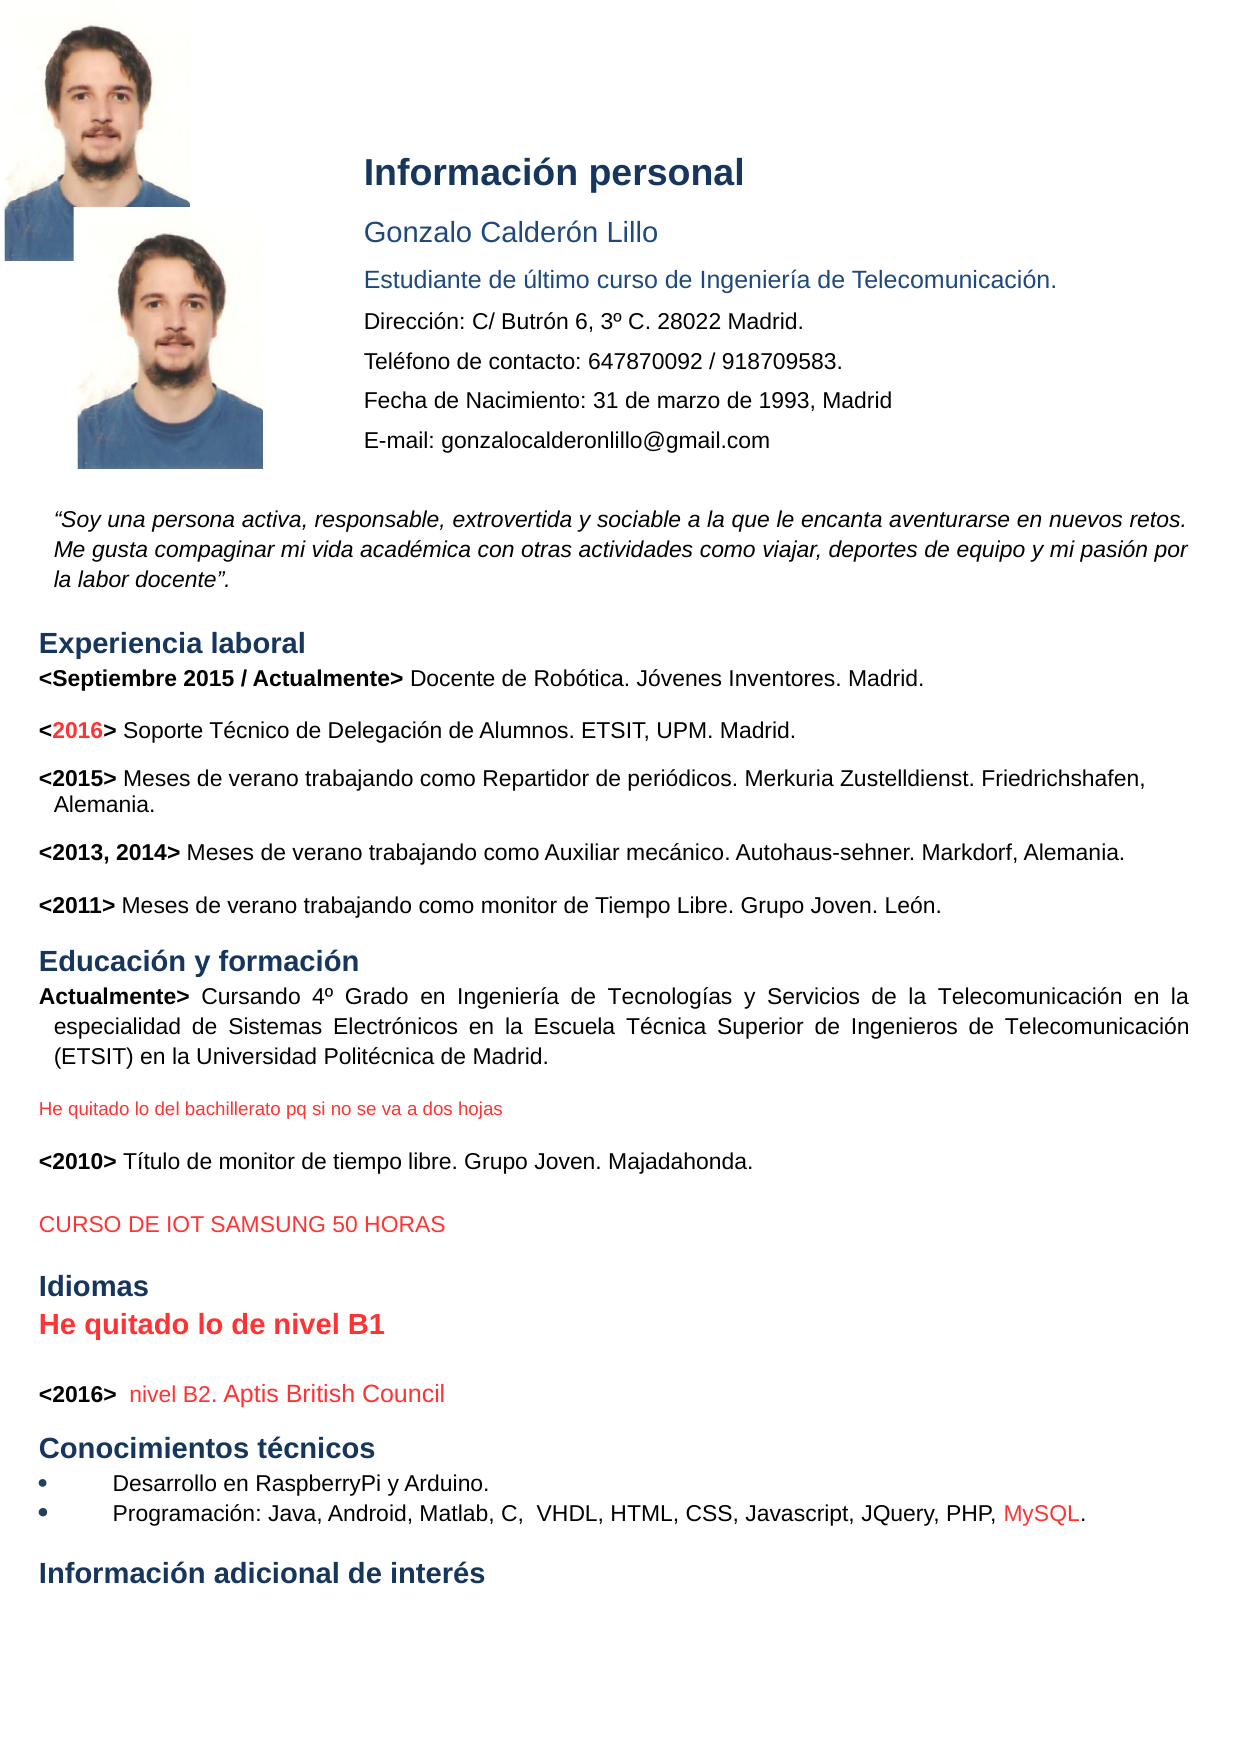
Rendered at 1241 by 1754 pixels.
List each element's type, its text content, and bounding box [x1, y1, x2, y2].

text CURSO DE IOT SAMSUNG 50 HORAS [39, 1211, 1190, 1237]
text Estudiante de último curso de Ingeniería de Telecomunicación. [363, 265, 1190, 294]
text He quitado lo de nivel B1 [39, 1307, 1190, 1341]
list Programación: Java, Android, Matlab, C, VHDL, HTML, CSS, Javascript, JQuery, PHP, MySQL. [39, 1500, 1190, 1527]
text He quitado lo del bachillerato pq si no se va a dos hojas [39, 1098, 1190, 1120]
text <2015> Meses de verano trabajando como Repartidor de periódicos. Merkuria Zustelldienst. Friedrichshafen, Alemania. [39, 764, 1190, 817]
text <2016> Soporte Técnico de Delegación de Alumnos. ETSIT, UPM. Madrid. [39, 717, 1190, 743]
text Fecha de Nacimiento: 31 de marzo de 1993, Madrid [363, 387, 1190, 413]
picture [0, 0, 263, 469]
text Conocimientos técnicos [39, 1432, 1190, 1465]
text <Septiembre 2015 / Actualmente> Docente de Robótica. Jóvenes Inventores. Madrid. [39, 665, 1190, 691]
text <2013, 2014> Meses de verano trabajando como Auxiliar mecánico. Autohaus-sehner. Markdorf, Alemania. [39, 839, 1190, 865]
text Gonzalo Calderón Lillo [363, 215, 1190, 248]
text Educación y formación [39, 944, 1190, 978]
text “Soy una persona activa, responsable, extrovertida y sociable a la que le encanta aventurarse en nuevos retos. Me gusta compaginar mi vida académica con otras actividades como viajar, deportes de equipo y mi pasión por la labor docente”. [53, 506, 1190, 592]
text Experiencia laboral [39, 626, 1190, 660]
list Desarrollo en RaspberryPi y Arduino. [39, 1470, 1190, 1496]
text Idiomas [39, 1269, 1190, 1302]
text Información adicional de interés [39, 1556, 1190, 1589]
text Información personal [363, 150, 1190, 193]
list <2016> nivel B2. Aptis British Council [39, 1379, 1190, 1408]
text E-mail: gonzalocalderonlillo@gmail.com [363, 427, 1190, 453]
text <2011> Meses de verano trabajando como monitor de Tiempo Libre. Grupo Joven. León. [39, 892, 1190, 918]
text Actualmente> Cursando 4º Grado en Ingeniería de Tecnologías y Servicios de la Telecomunicación en la especialidad de Sistemas Electrónicos en la Escuela Técnica Superior de Ingenieros de Telecomunicación (ETSIT) en la Universidad Politécnica de Madrid. [39, 983, 1190, 1069]
text <2010> Título de monitor de tiempo libre. Grupo Joven. Majadahonda. [39, 1148, 1190, 1174]
text Teléfono de contacto: 647870092 / 918709583. [363, 348, 1190, 374]
text Dirección: C/ Butrón 6, 3º C. 28022 Madrid. [363, 308, 1190, 334]
